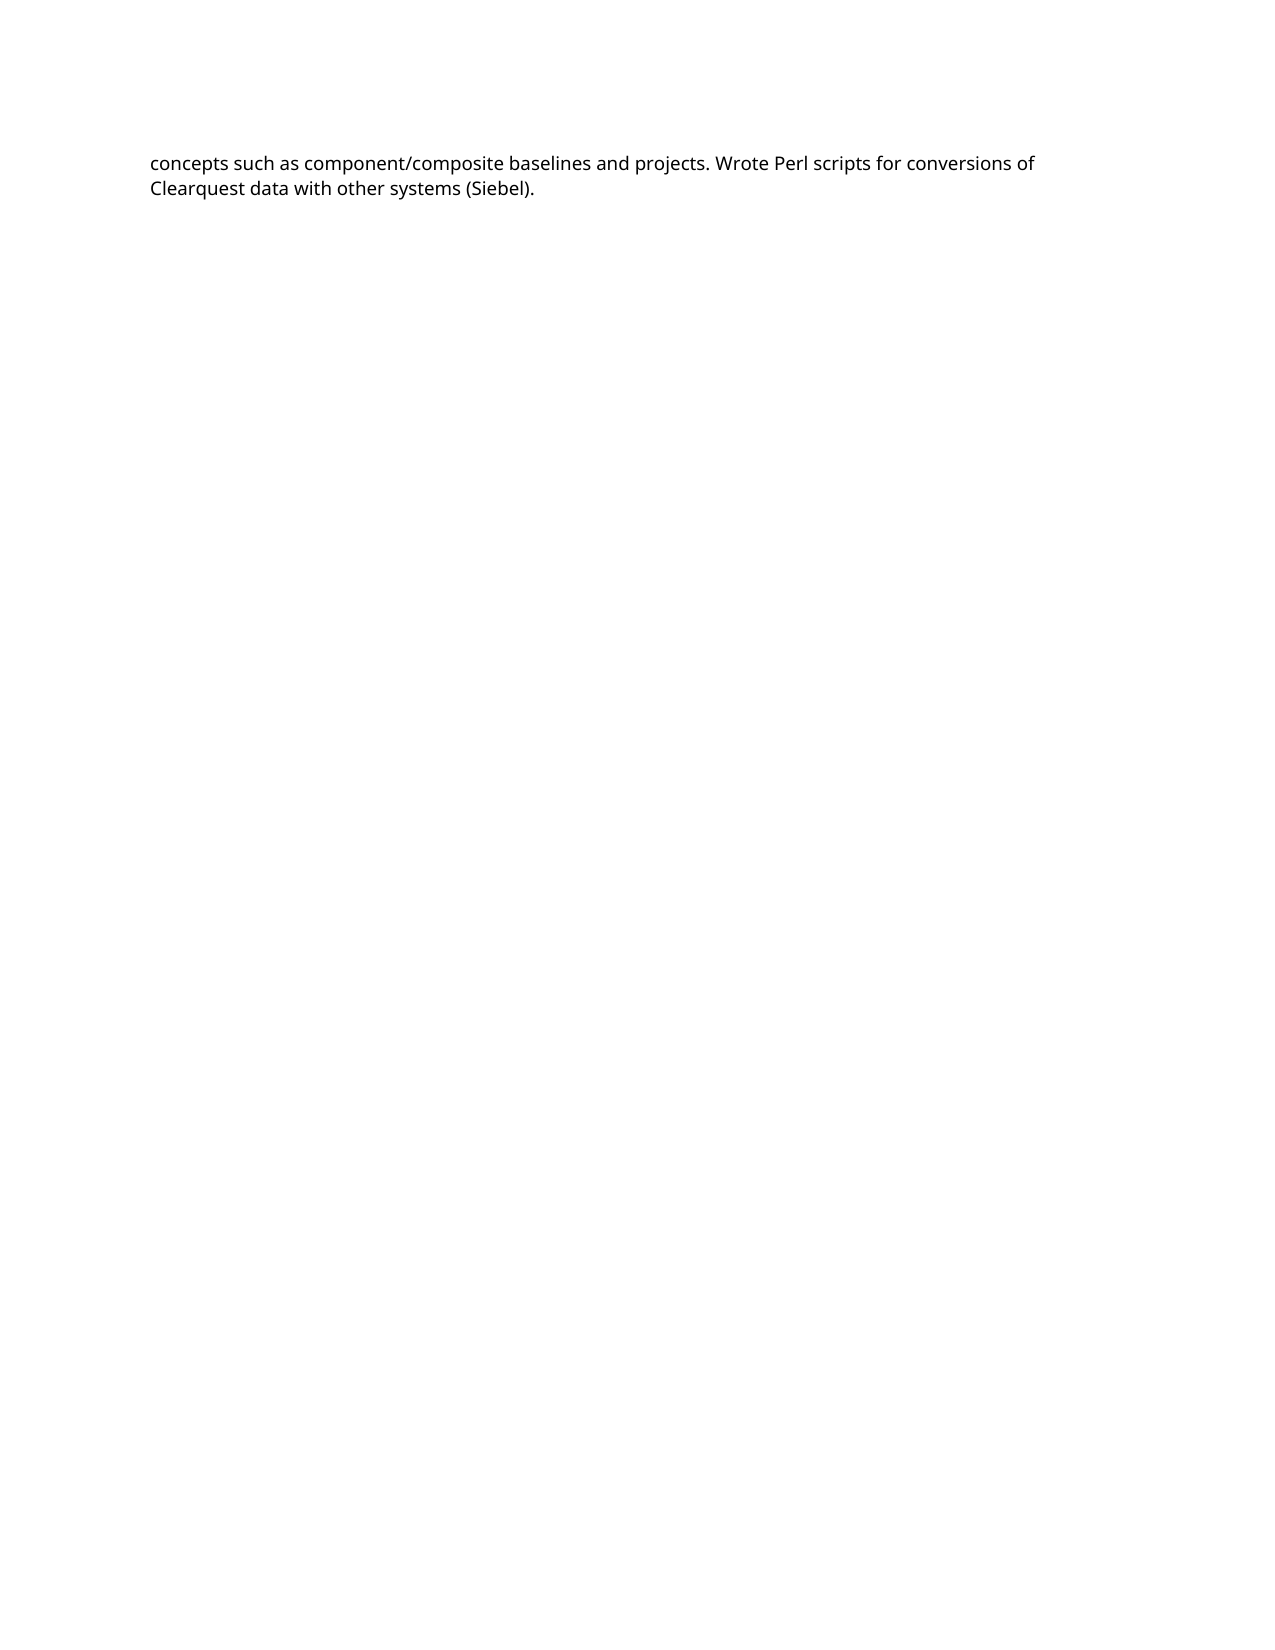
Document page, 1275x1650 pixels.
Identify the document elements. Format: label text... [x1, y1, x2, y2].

text concepts such as component/composite baselines and projects. Wrote Perl scripts for conversions of Clearquest data with other systems (Siebel). [150, 150, 1125, 201]
